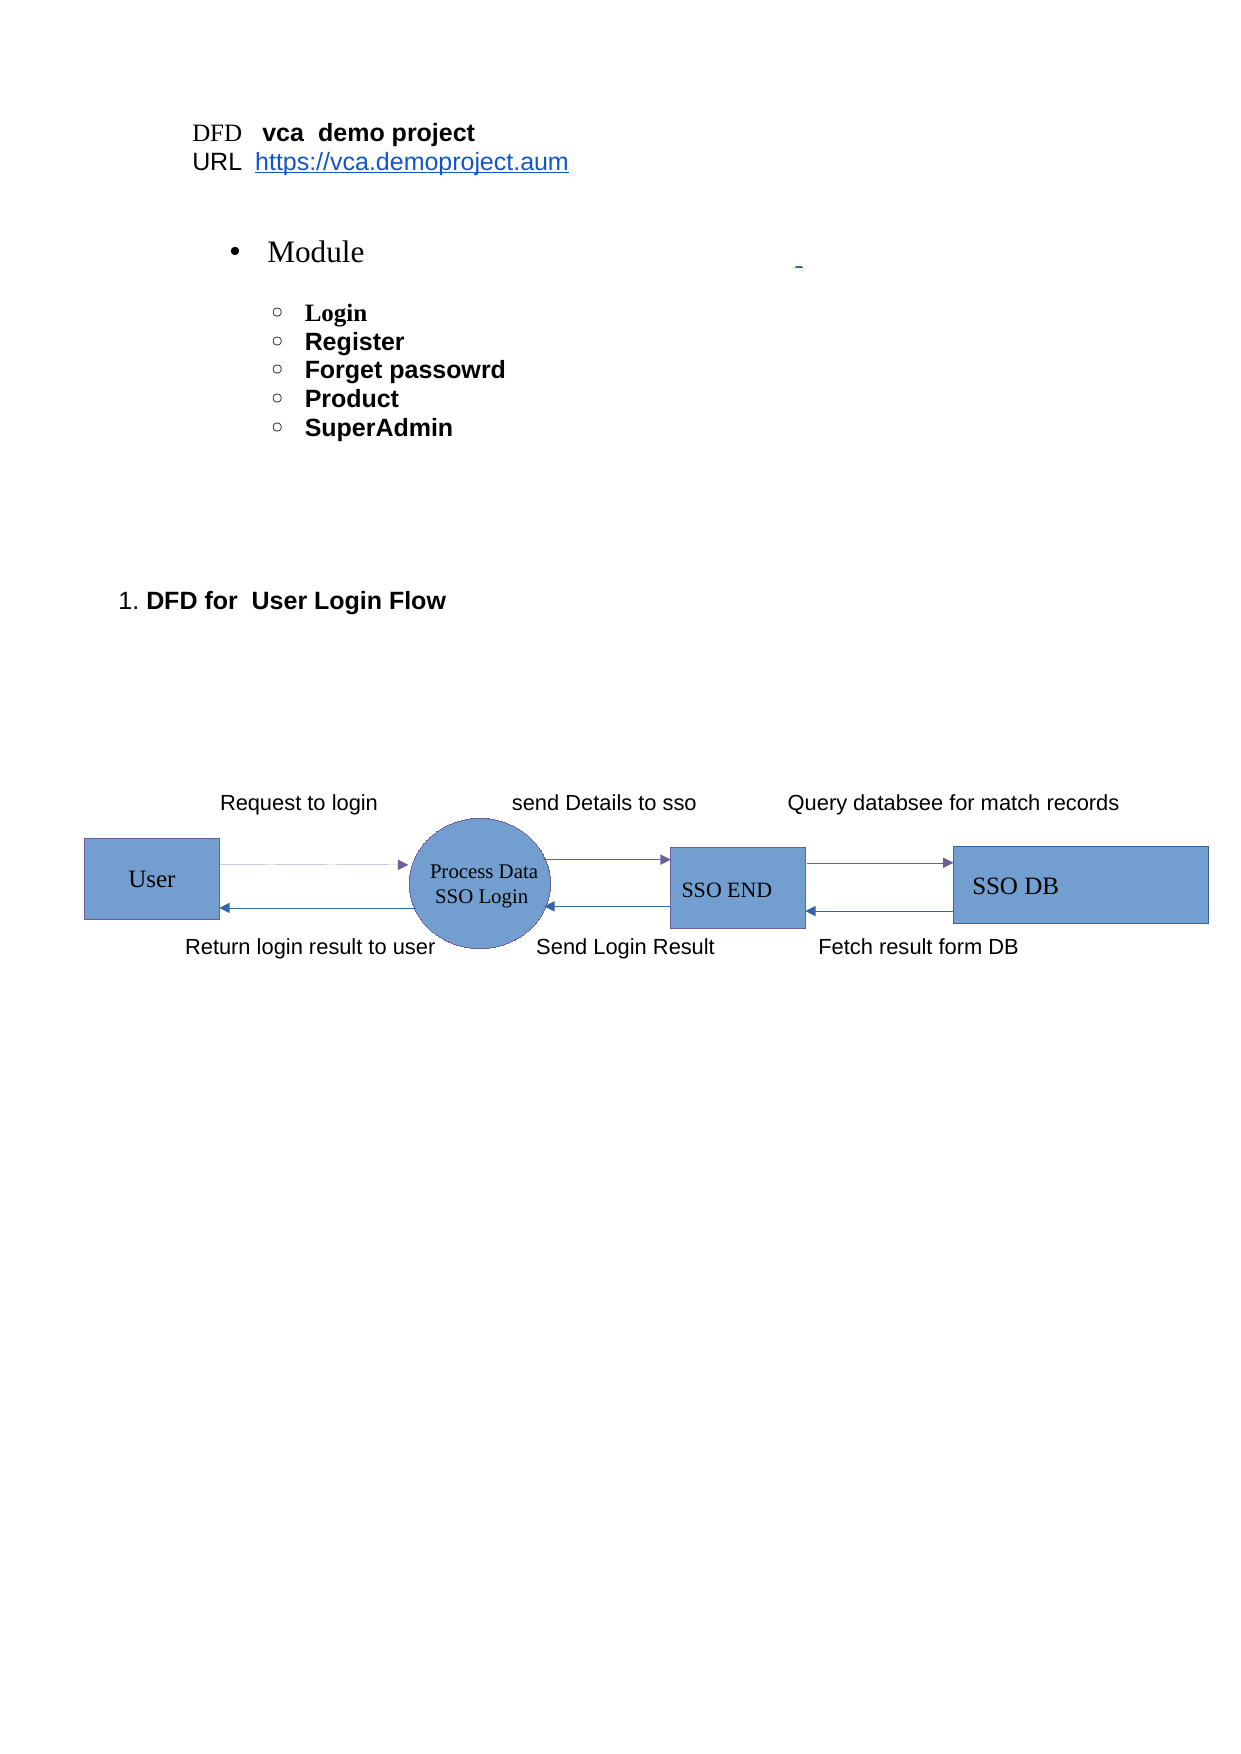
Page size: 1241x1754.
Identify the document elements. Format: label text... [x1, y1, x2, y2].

text 1. DFD for User Login Flow [118, 586, 1122, 614]
list Forget passowrd [267, 356, 1122, 384]
list Login [267, 298, 1122, 327]
list Module [229, 233, 1122, 269]
text DFD vca demo project [118, 118, 1122, 147]
text Return login result to user Send Login Result Fetch result form DB [118, 931, 1122, 959]
list Register [267, 327, 1122, 356]
list Product [267, 384, 1122, 413]
text Request to login send Details to sso Query databsee for match records [118, 787, 1122, 816]
list SuperAdmin [267, 413, 1122, 442]
text URL https://vca.demoproject.aum [118, 147, 1122, 176]
